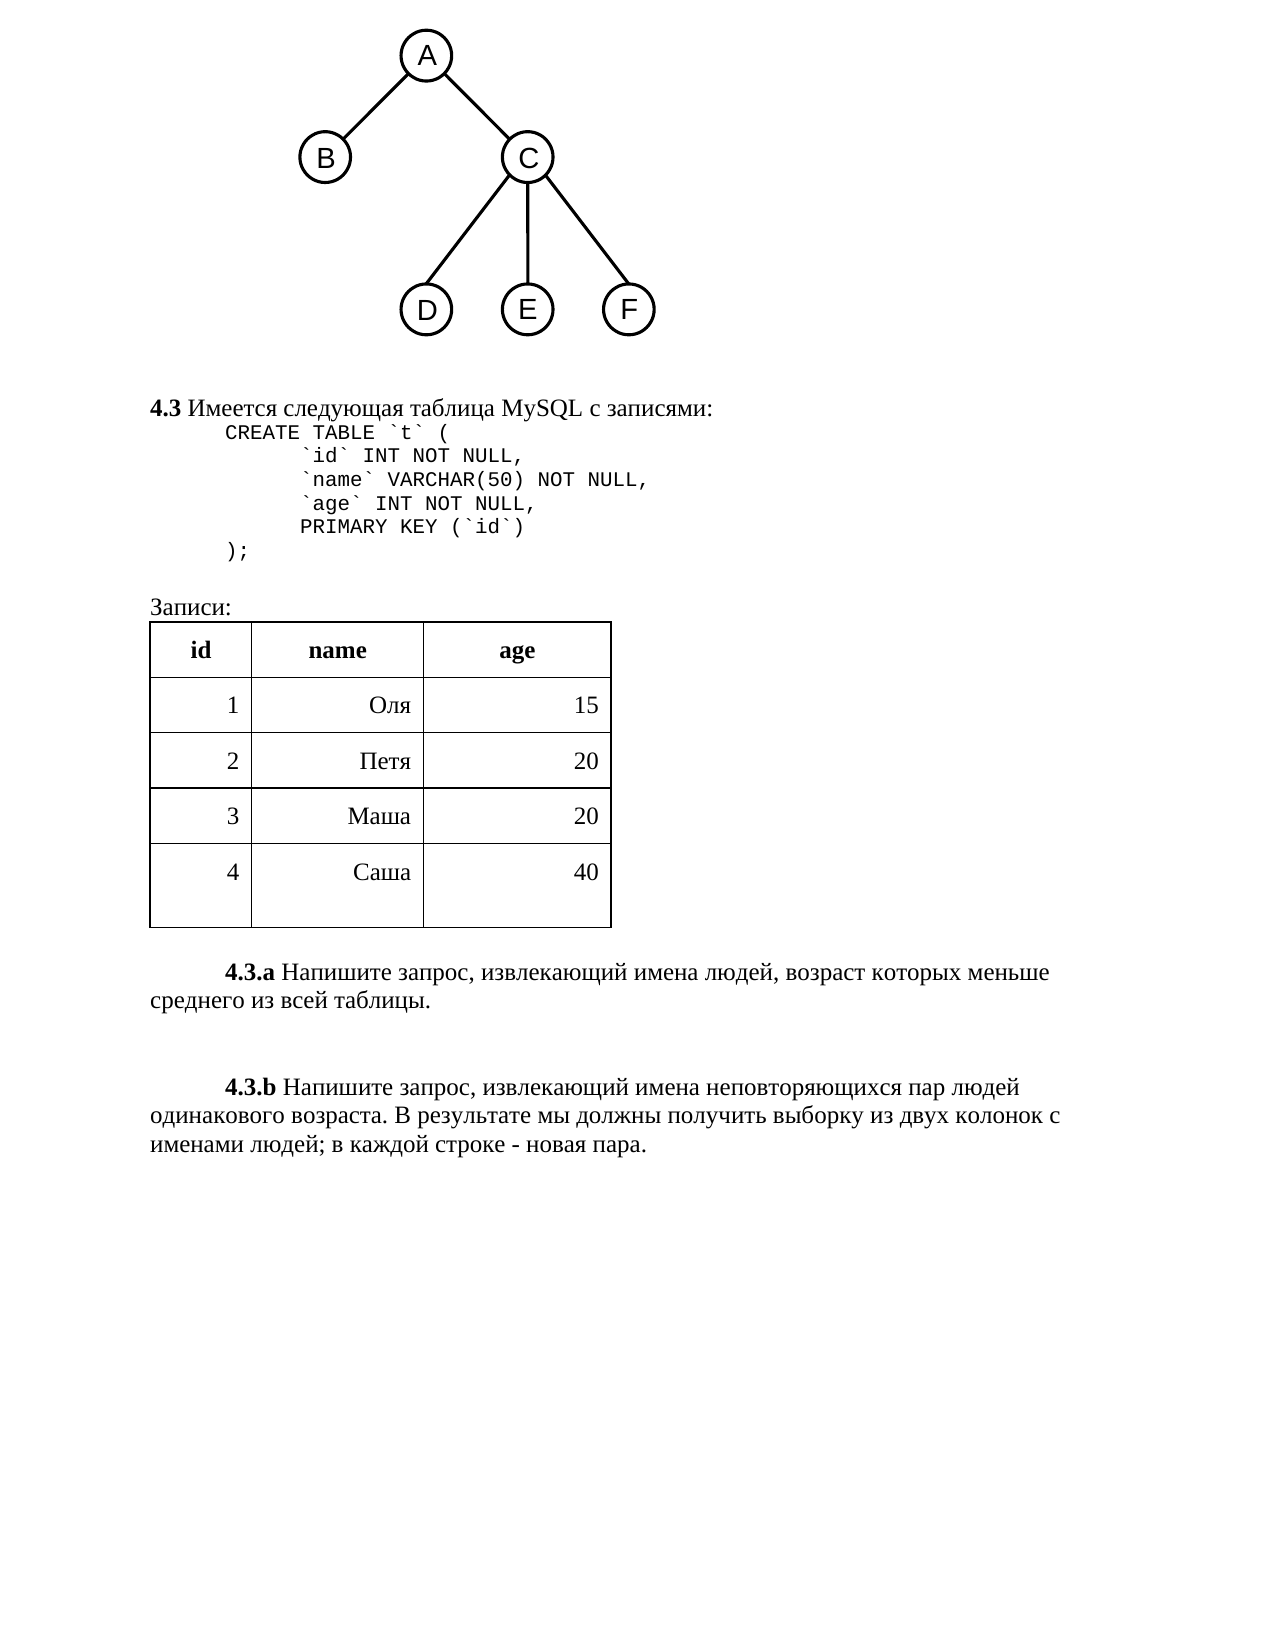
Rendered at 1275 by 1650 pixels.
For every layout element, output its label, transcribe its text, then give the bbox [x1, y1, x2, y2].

table_cell 15 [424, 678, 610, 732]
text `age` INT NOT NULL, [300, 493, 1094, 516]
table_cell Петя [252, 733, 423, 787]
text `id` INT NOT NULL, [300, 446, 1094, 469]
text 4.3 Имеется следующая таблица MySQL с записями: [150, 393, 1125, 422]
table_header name [252, 623, 423, 677]
table_header id [151, 623, 251, 677]
table_cell 20 [424, 789, 610, 842]
text Записи: [150, 592, 1109, 621]
text `name` VARCHAR(50) NOT NULL, [300, 469, 1094, 493]
text ); [225, 540, 1109, 564]
table_cell 20 [424, 733, 610, 787]
table_cell 40 [424, 844, 610, 927]
table_cell 1 [151, 678, 251, 732]
table_cell 4 [151, 844, 251, 927]
table_cell 3 [151, 789, 251, 842]
table_cell Маша [252, 789, 423, 842]
text PRIMARY KEY (`id`) [300, 516, 1094, 540]
table_cell 2 [151, 733, 251, 787]
table_cell Саша [252, 844, 423, 927]
text 4.3.b Напишите запрос, извлекающий имена неповторяющихся пар людей одинакового возраста. В результате мы должны получить выборку из двух колонок с именами людей; в каждой строке - новая пара. [150, 1072, 1125, 1158]
table_cell Оля [252, 678, 423, 732]
text CREATE TABLE `t` ( [225, 422, 1109, 446]
table_header age [424, 623, 610, 677]
text 4.3.a Напишите запрос, извлекающий имена людей, возраст которых меньше среднего из всей таблицы. [150, 957, 1125, 1014]
